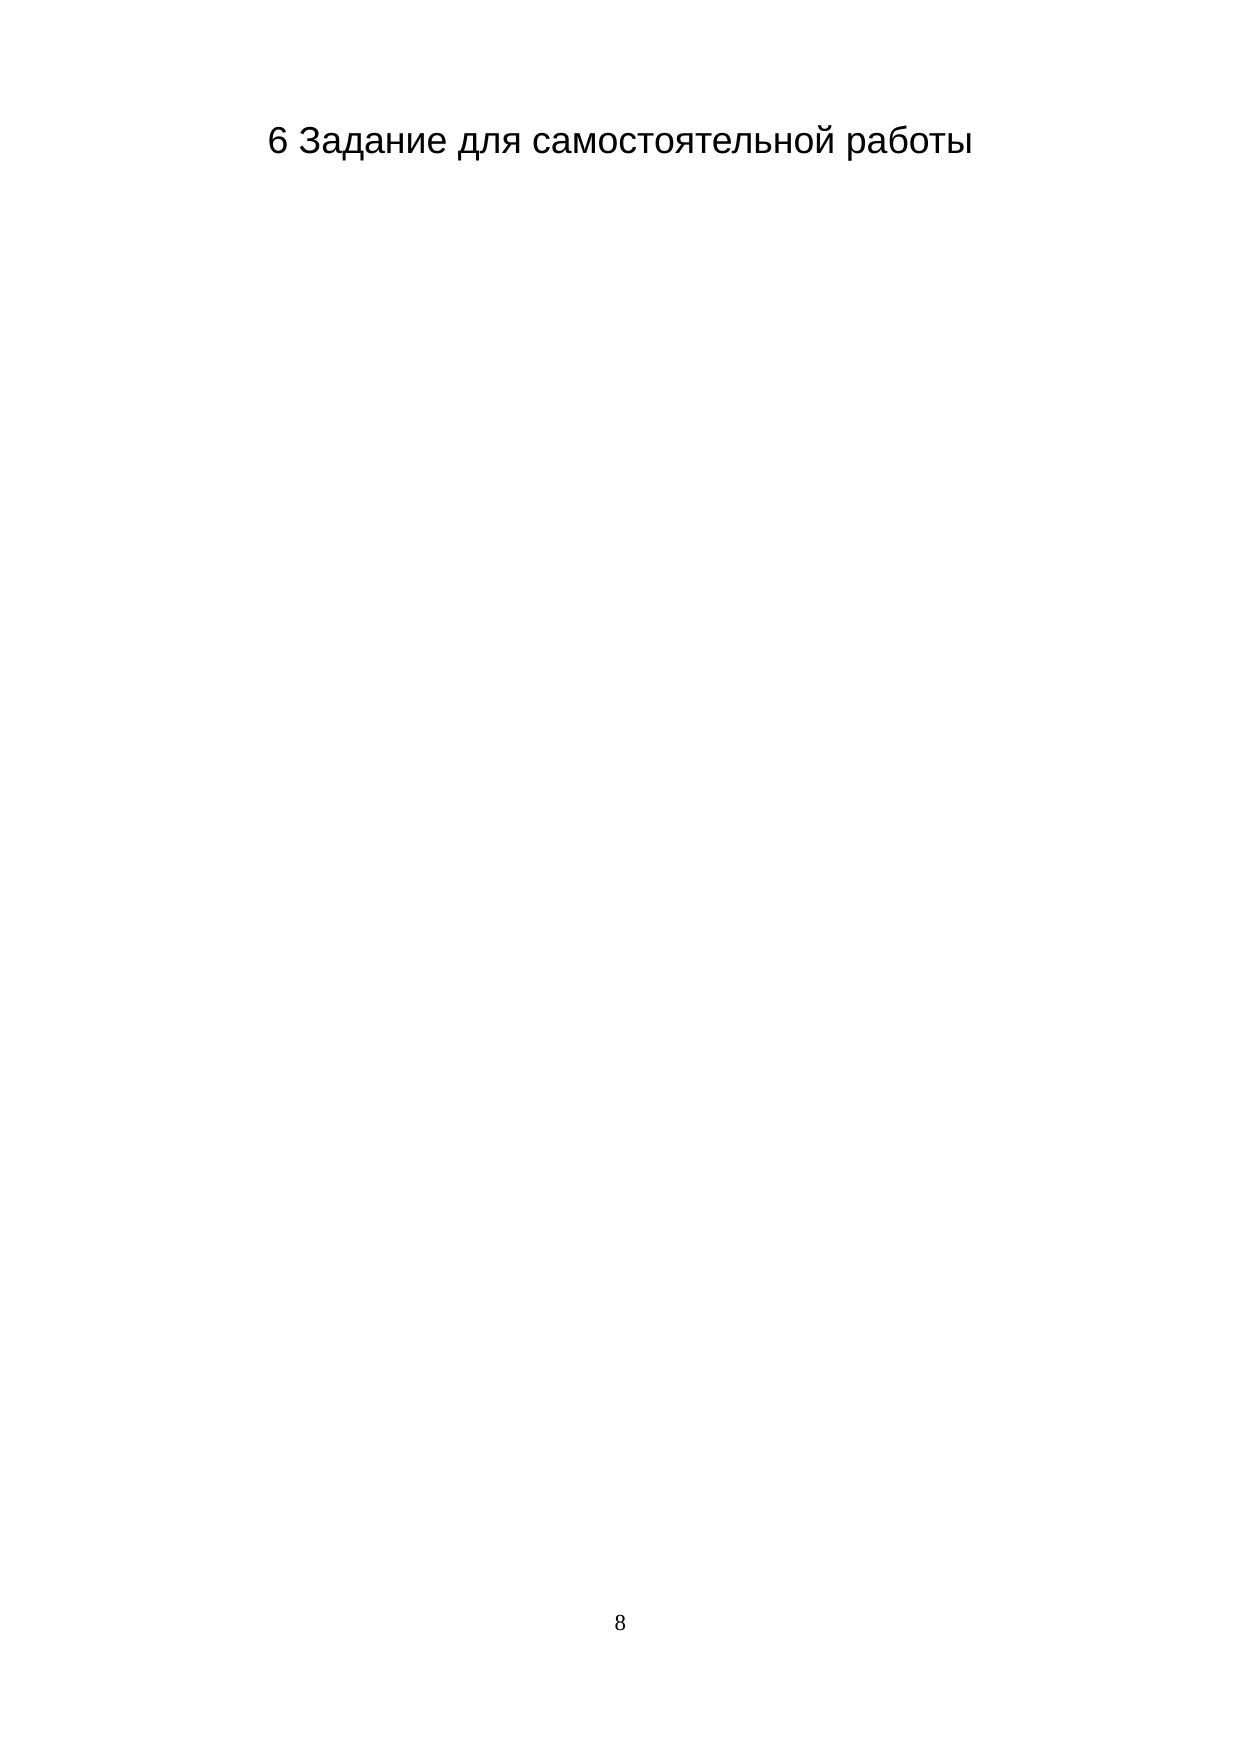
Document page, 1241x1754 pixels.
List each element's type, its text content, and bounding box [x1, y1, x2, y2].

text 6 Задание для самостоятельной работы [118, 118, 1122, 161]
